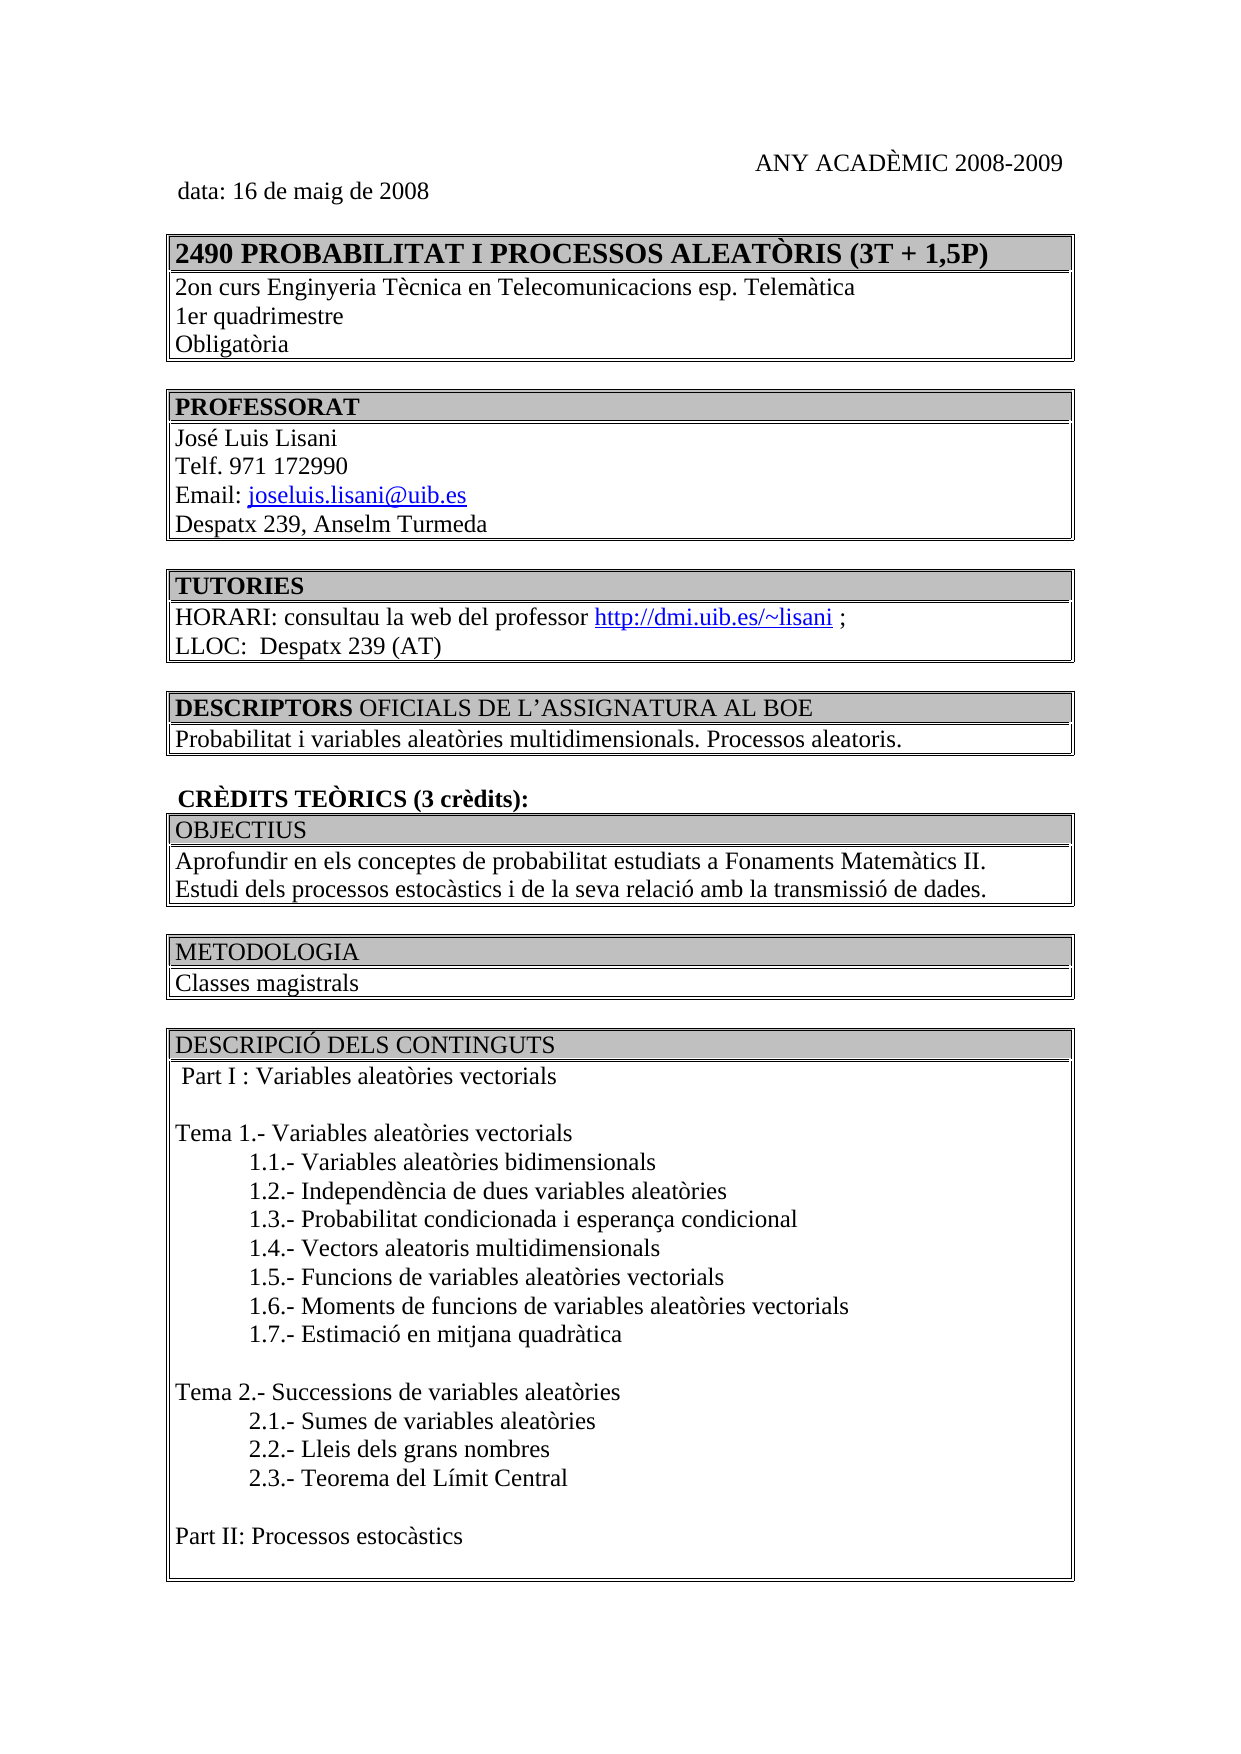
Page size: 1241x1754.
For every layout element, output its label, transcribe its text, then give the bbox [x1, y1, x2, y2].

table_header DESCRIPCIÓ DELS CONTINGUTS [170, 1031, 1071, 1058]
table_cell Probabilitat i variables aleatòries multidimensionals. Processos aleatoris. [168, 722, 1072, 753]
text data: 16 de maig de 2008 [177, 176, 1063, 205]
table_cell HORARI: consultau la web del professor http://dmi.uib.es/~lisani ; LLOC: Despatx 239 (AT) [168, 600, 1072, 659]
table_header TUTORIES [170, 572, 1071, 600]
table_cell Classes magistrals [168, 965, 1072, 996]
table_header 2490 PROBABILITAT I PROCESSOS ALEATÒRIS (3T + 1,5P) [170, 237, 1071, 270]
text ANY ACADÈMIC 2008-2009 [177, 148, 1063, 176]
table_header METODOLOGIA [170, 938, 1071, 965]
table_cell José Luis Lisani Telf. 971 172990 Email: joseluis.lisani@uib.es Despatx 239, Anselm Turmeda [168, 420, 1072, 538]
table_header PROFESSORAT [170, 393, 1071, 420]
table_cell Part I : Variables aleatòries vectorials Tema 1.- Variables aleatòries vectorials 1.1.- Variables aleatòries bidimensionals 1.2.- Independència de dues variables aleatòries 1.3.- Probabilitat condicionada i esperança condicional 1.4.- Vectors aleatoris multidimensionals 1.5.- Funcions de variables aleatòries vectorials 1.6.- Moments de funcions de variables aleatòries vectorials 1.7.- Estimació en mitjana quadràtica Tema 2.- Successions de variables aleatòries 2.1.- Sumes de variables aleatòries 2.2.- Lleis dels grans nombres 2.3.- Teorema del Límit Central Part II: Processos estocàstics [168, 1059, 1072, 1578]
table_header DESCRIPTORS OFICIALS DE L’ASSIGNATURA AL BOE [170, 694, 1071, 722]
table_cell Aprofundir en els conceptes de probabilitat estudiats a Fonaments Matemàtics II. Estudi dels processos estocàstics i de la seva relació amb la transmissió de dades. [168, 844, 1072, 903]
table_header OBJECTIUS [170, 816, 1071, 843]
subtitle CRÈDITS TEÒRICS (3 crèdits): [177, 784, 1063, 812]
table_cell 2on curs Enginyeria Tècnica en Telecomunicacions esp. Telemàtica 1er quadrimestre Obligatòria [168, 270, 1072, 358]
